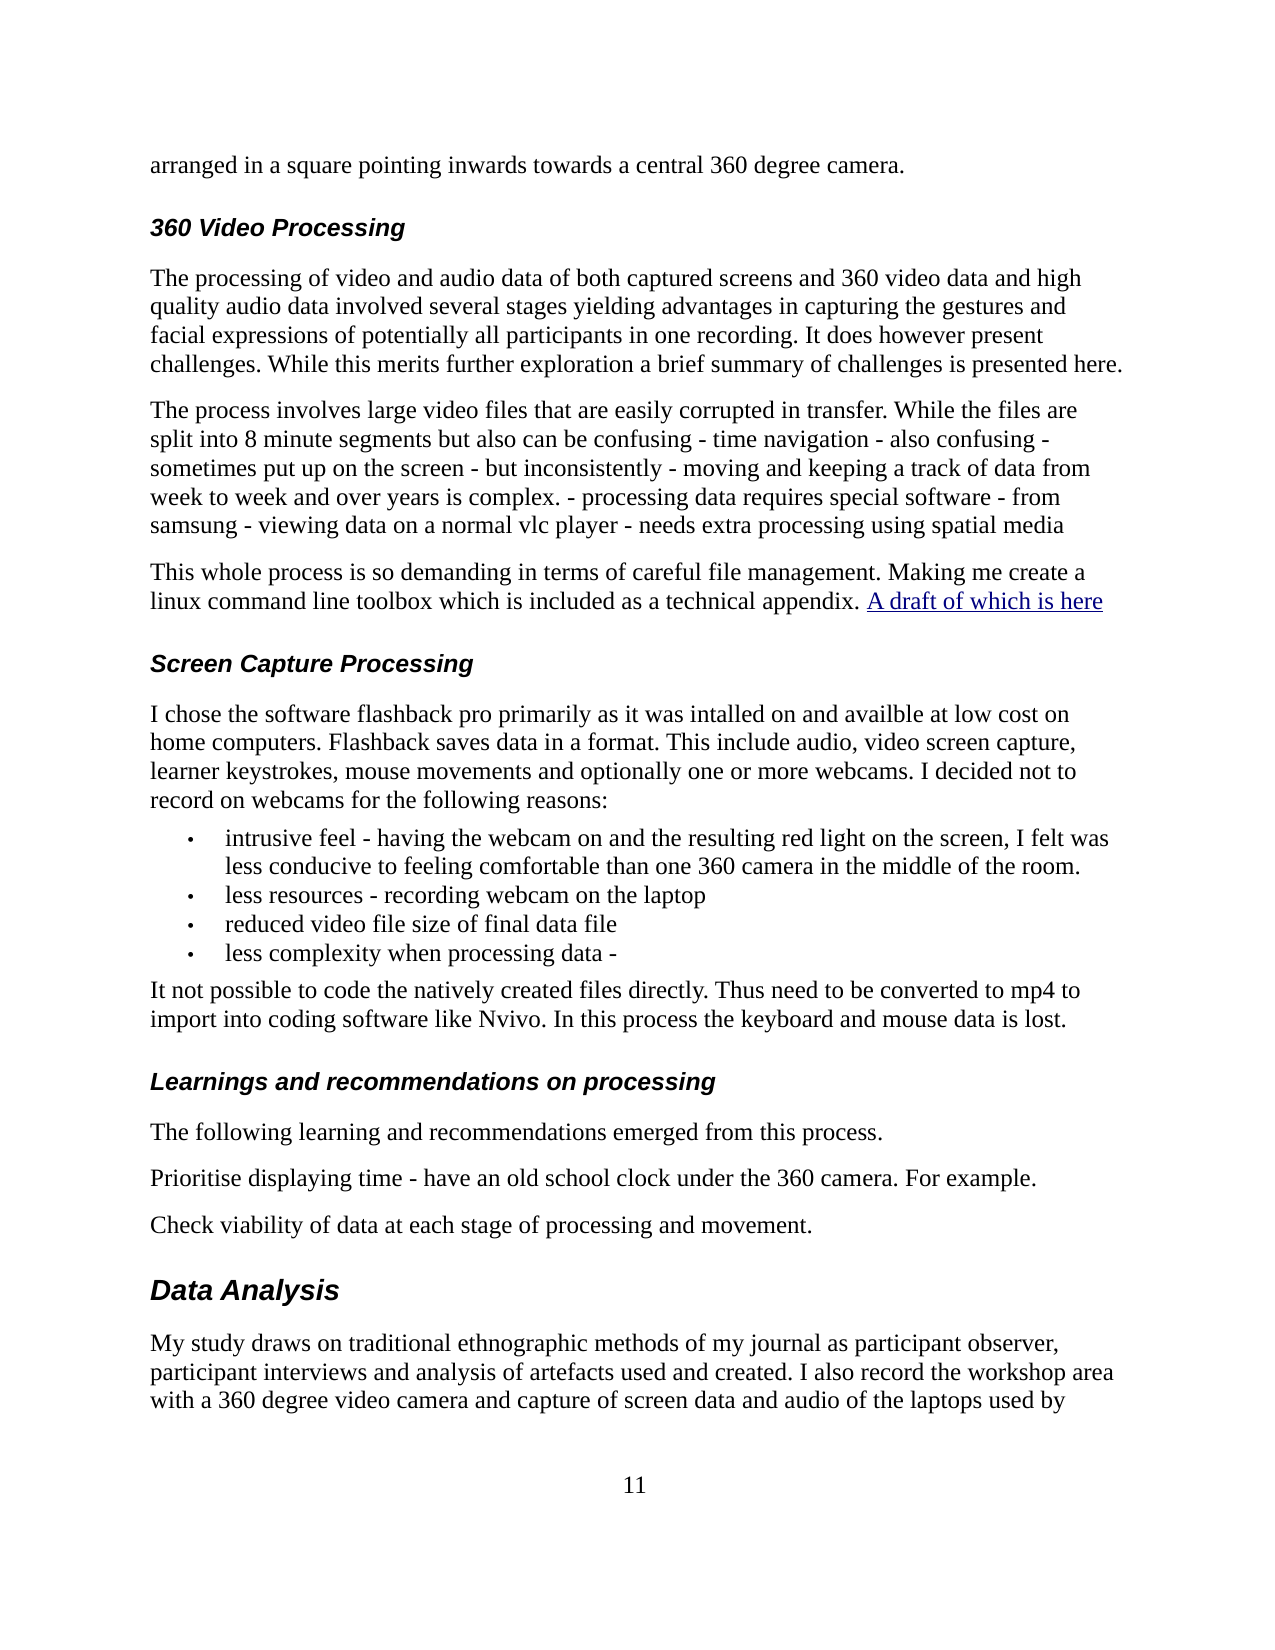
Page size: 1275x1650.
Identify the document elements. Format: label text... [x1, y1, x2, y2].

text It not possible to code the natively created files directly. Thus need to be converted to mp4 to import into coding software like Nvivo. In this process the keyboard and mouse data is lost. [150, 975, 1125, 1033]
text This whole process is so demanding in terms of careful file management. Making me create a linux command line toolbox which is included as a technical appendix. A draft of which is here [150, 557, 1125, 615]
list less resources - recording webcam on the laptop [187, 880, 1125, 909]
text The processing of video and audio data of both captured screens and 360 video data and high quality audio data involved several stages yielding advantages in capturing the gestures and facial expressions of potentially all participants in one recording. It does however present challenges. While this merits further exploration a brief summary of challenges is presented here. [150, 263, 1125, 378]
text I chose the software flashback pro primarily as it was intalled on and availble at low cost on home computers. Flashback saves data in a format. This include audio, video screen capture, learner keystrokes, mouse movements and optionally one or more webcams. I decided not to record on webcams for the following reasons: [150, 699, 1125, 814]
subtitle Screen Capture Processing [150, 649, 1125, 677]
text My study draws on traditional ethnographic methods of my journal as participant observer, participant interviews and analysis of artefacts used and created. I also record the workshop area with a 360 degree video camera and capture of screen data and audio of the laptops used by [150, 1328, 1125, 1414]
text arranged in a square pointing inwards towards a central 360 degree camera. [150, 150, 1125, 179]
text The following learning and recommendations emerged from this process. [150, 1117, 1125, 1146]
subtitle Data Analysis [150, 1273, 1125, 1306]
list less complexity when processing data - [187, 938, 1125, 966]
text Prioritise displaying time - have an old school clock under the 360 camera. For example. [150, 1163, 1125, 1192]
list reduced video file size of final data file [187, 909, 1125, 938]
list intrusive feel - having the webcam on and the resulting red light on the screen, I felt was less conducive to feeling comfortable than one 360 camera in the middle of the room. [187, 823, 1125, 880]
subtitle 360 Video Processing [150, 213, 1125, 241]
subtitle Learnings and recommendations on processing [150, 1067, 1125, 1095]
text The process involves large video files that are easily corrupted in transfer. While the files are split into 8 minute segments but also can be confusing - time navigation - also confusing - sometimes put up on the screen - but inconsistently - moving and keeping a track of data from week to week and over years is complex. - processing data requires special software - from samsung - viewing data on a normal vlc player - needs extra processing using spatial media [150, 396, 1125, 539]
text Check viability of data at each stage of processing and movement. [150, 1210, 1125, 1239]
